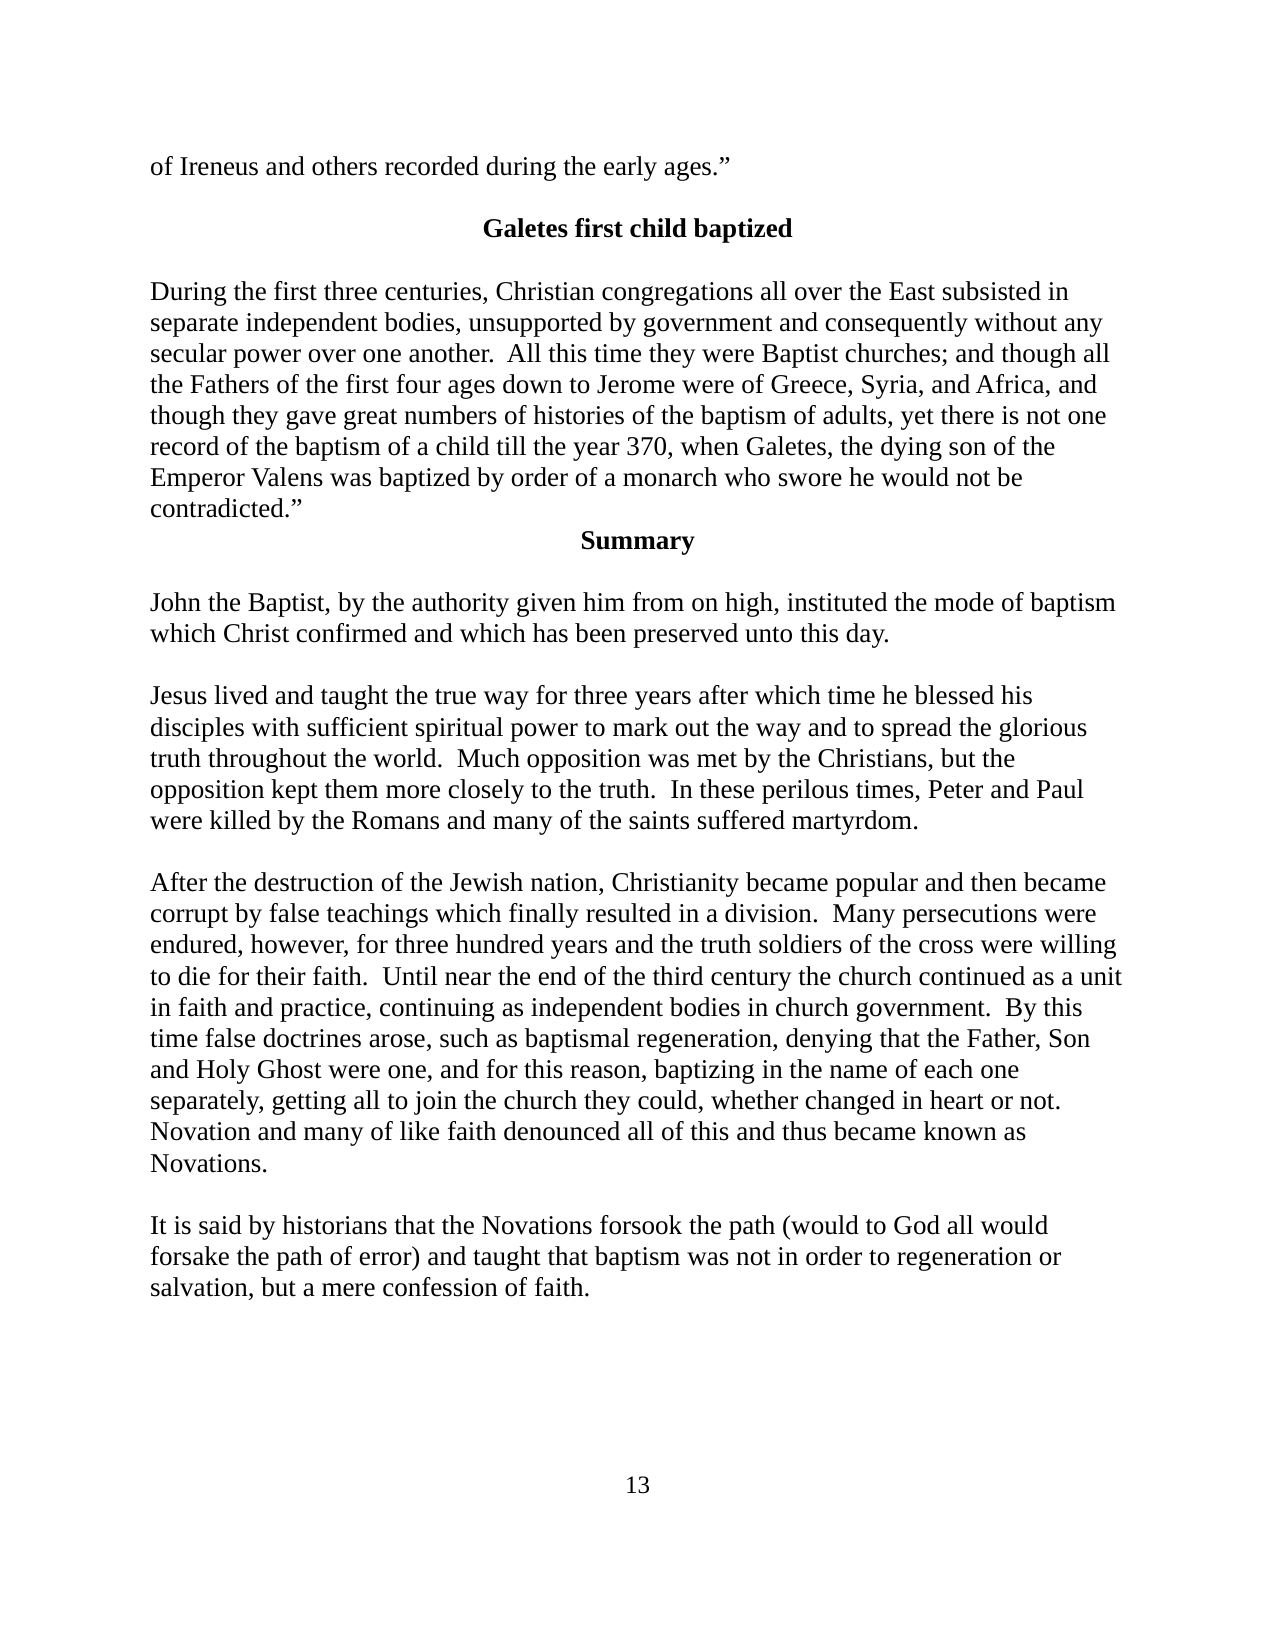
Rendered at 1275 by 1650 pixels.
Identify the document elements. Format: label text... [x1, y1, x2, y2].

text Summary [150, 524, 1125, 555]
text After the destruction of the Jewish nation, Christianity became popular and then became corrupt by false teachings which finally resulted in a division. Many persecutions were endured, however, for three hundred years and the truth soldiers of the cross were willing to die for their faith. Until near the end of the third century the church continued as a unit in faith and practice, continuing as independent bodies in church government. By this time false doctrines arose, such as baptismal regeneration, denying that the Father, Son and Holy Ghost were one, and for this reason, baptizing in the name of each one separately, getting all to join the church they could, whether changed in heart or not. Novation and many of like faith denounced all of this and thus became known as Novations. [150, 866, 1125, 1178]
text Galetes first child baptized [150, 212, 1125, 243]
text During the first three centuries, Christian congregations all over the East subsisted in separate independent bodies, unsupported by government and consequently without any secular power over one another. All this time they were Baptist churches; and though all the Fathers of the first four ages down to Jerome were of Greece, Syria, and Africa, and though they gave great numbers of histories of the baptism of adults, yet there is not one record of the baptism of a child till the year 370, when Galetes, the dying son of the Emperor Valens was baptized by order of a monarch who swore he would not be contradicted.” [150, 274, 1125, 524]
text of Ireneus and others recorded during the early ages.” [150, 150, 1125, 181]
text John the Baptist, by the authority given him from on high, instituted the mode of baptism which Christ confirmed and which has been preserved unto this day. [150, 586, 1125, 648]
text It is said by historians that the Novations forsook the path (would to God all would forsake the path of error) and taught that baptism was not in order to regeneration or salvation, but a mere confession of faith. [150, 1209, 1125, 1302]
text Jesus lived and taught the true way for three years after which time he blessed his disciples with sufficient spiritual power to mark out the way and to spread the glorious truth throughout the world. Much opposition was met by the Christians, but the opposition kept them more closely to the truth. In these perilous times, Peter and Paul were killed by the Romans and many of the saints suffered martyrdom. [150, 679, 1125, 835]
